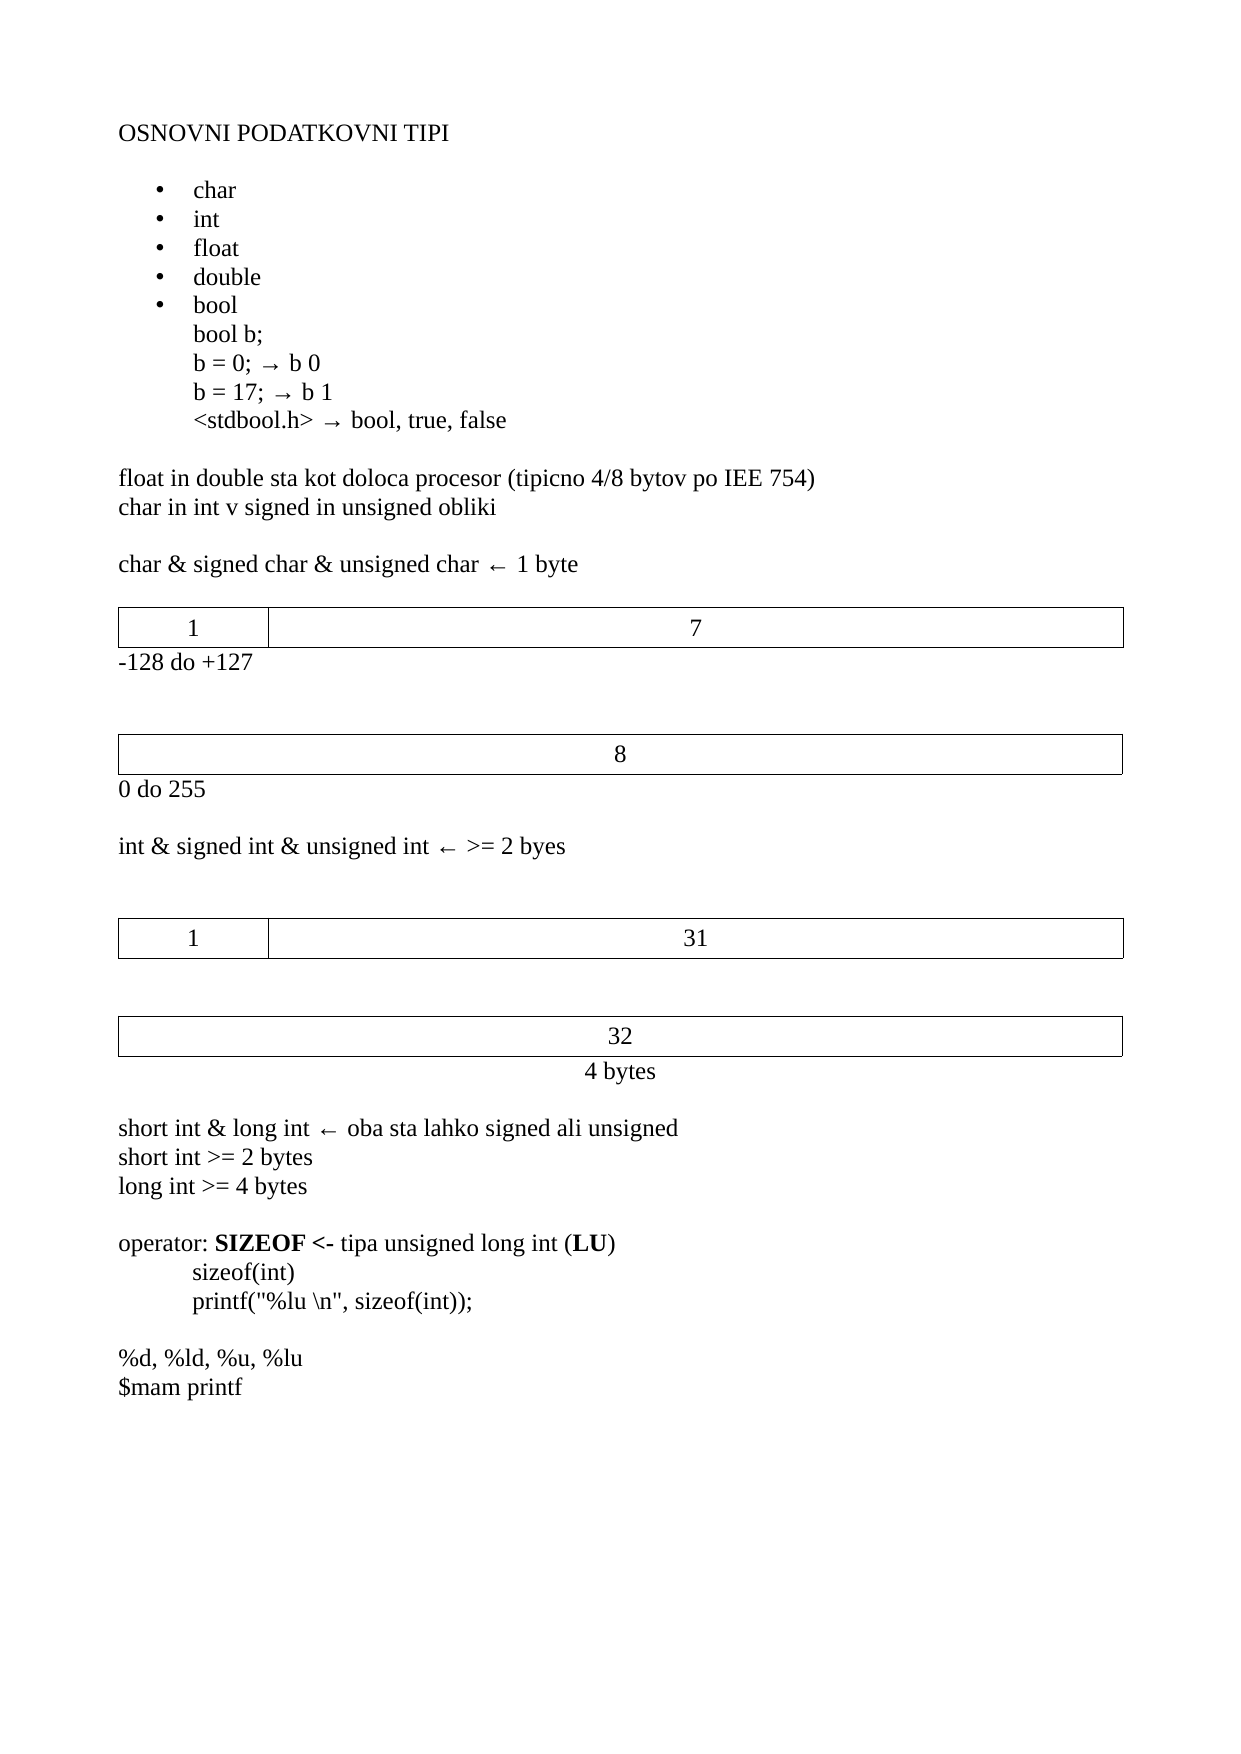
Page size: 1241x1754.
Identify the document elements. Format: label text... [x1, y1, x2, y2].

table_header 7 [269, 608, 1123, 647]
table_header 1 [119, 919, 268, 958]
text operator: SIZEOF <- tipa unsigned long int (LU) [118, 1228, 1122, 1257]
text short int & long int ← oba sta lahko signed ali unsigned [118, 1113, 1122, 1142]
text char & signed char & unsigned char ← 1 byte [118, 549, 1122, 578]
list float [156, 233, 1122, 262]
text -128 do +127 [118, 648, 1122, 676]
text 4 bytes [118, 1057, 1122, 1113]
text printf("%lu \n", sizeof(int)); [118, 1286, 1122, 1315]
text float in double sta kot doloca procesor (tipicno 4/8 bytov po IEE 754) [118, 463, 1122, 492]
table_header 1 [119, 608, 268, 647]
text $mam printf [118, 1372, 1122, 1401]
text short int >= 2 bytes [118, 1142, 1122, 1171]
list bool bool b; b = 0; → b 0 b = 17; → b 1 <stdbool.h> → bool, true, false [156, 291, 1122, 434]
table_header 32 [119, 1017, 1122, 1056]
table_header 31 [269, 919, 1123, 958]
list char [156, 176, 1122, 204]
text sizeof(int) [118, 1257, 1122, 1286]
text long int >= 4 bytes [118, 1171, 1122, 1200]
list double [156, 262, 1122, 291]
text OSNOVNI PODATKOVNI TIPI [118, 118, 1122, 147]
text %d, %ld, %u, %lu [118, 1343, 1122, 1372]
text char in int v signed in unsigned obliki [118, 492, 1122, 521]
text int & signed int & unsigned int ← >= 2 byes [118, 831, 1122, 860]
list int [156, 204, 1122, 233]
table_header 8 [119, 735, 1122, 774]
text 0 do 255 [118, 775, 1122, 803]
